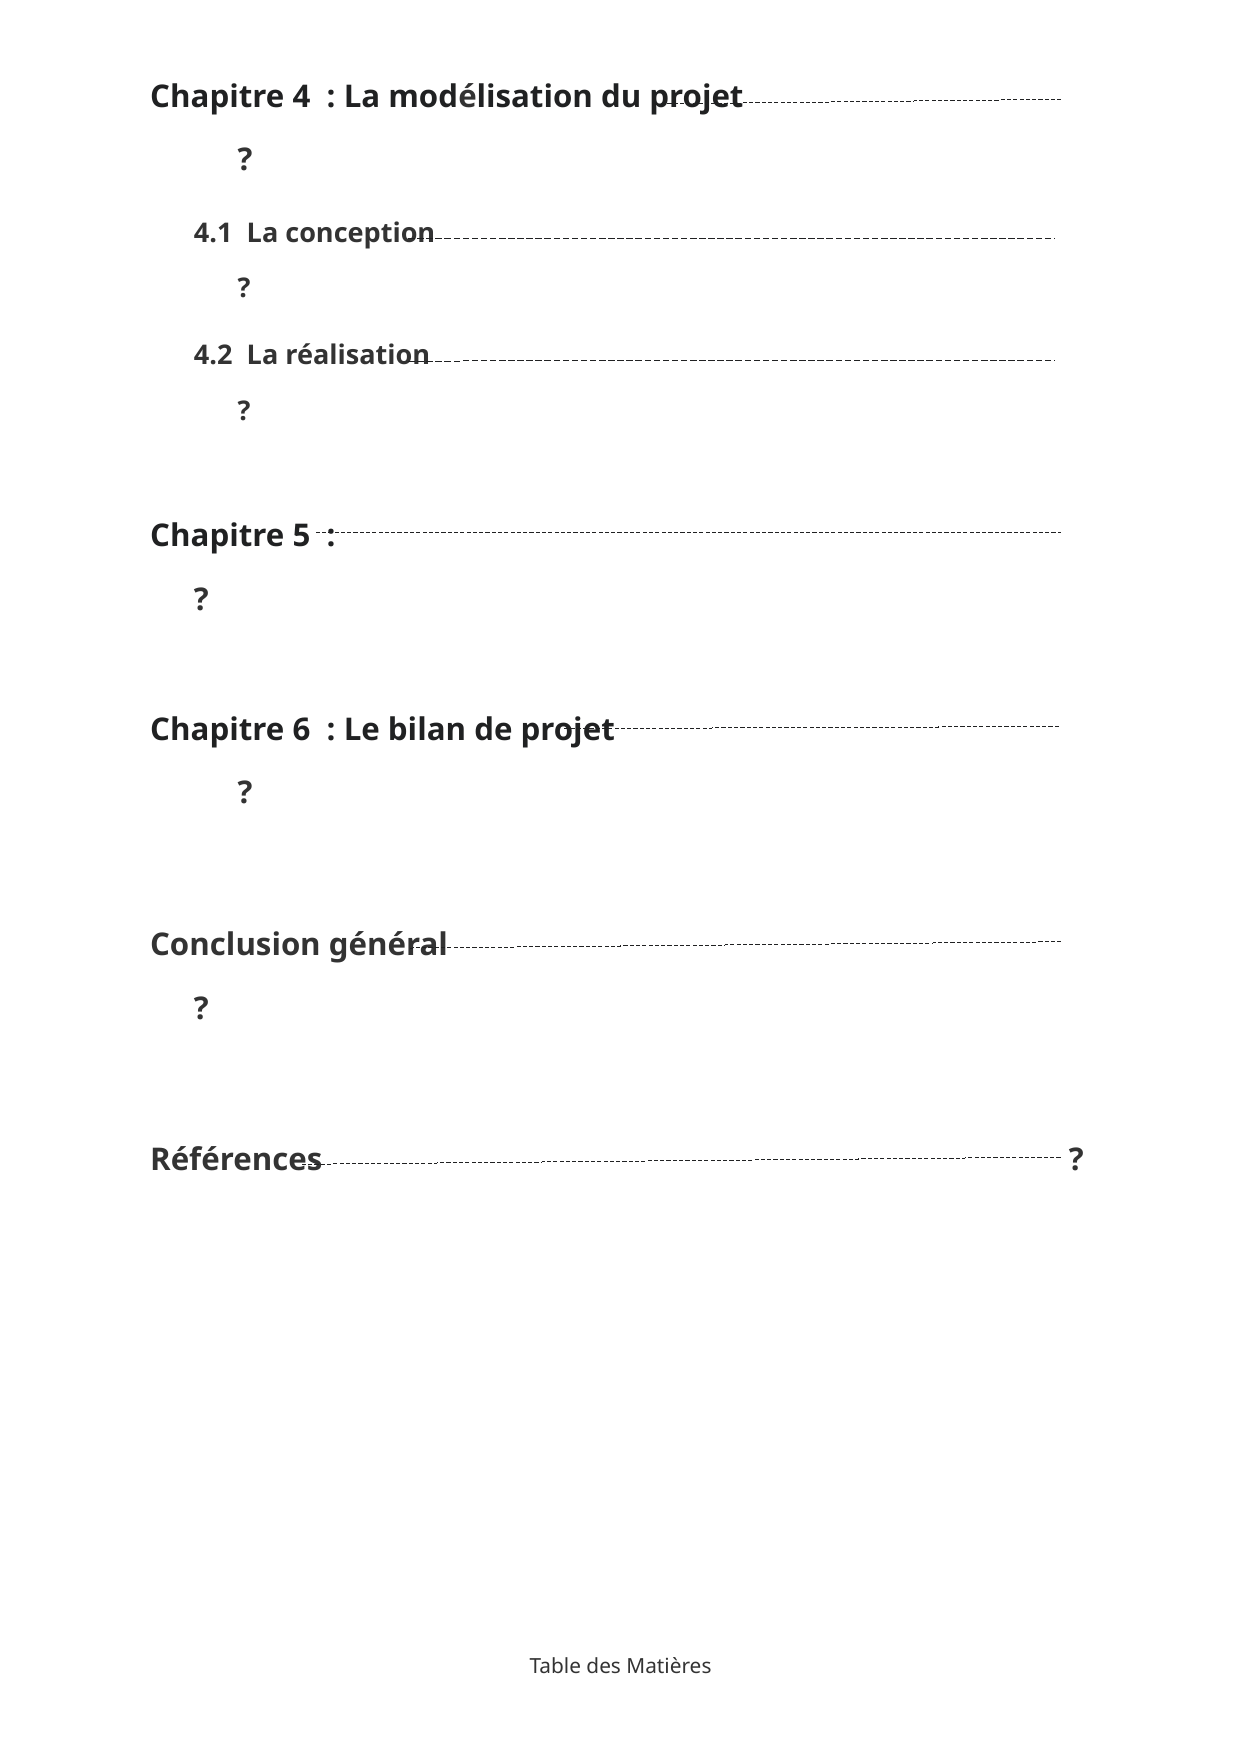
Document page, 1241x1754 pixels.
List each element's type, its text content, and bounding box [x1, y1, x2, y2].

text Chapitre 4 : La modélisation du projet ? [150, 73, 1091, 180]
text 4.1 La conception ? [194, 213, 1091, 305]
text 4.2 La réalisation ? [194, 336, 1091, 428]
text Chapitre 6 : Le bilan de projet ? [150, 707, 1091, 813]
text Chapitre 5 : ? [150, 513, 1091, 619]
text Références ? [150, 1137, 1091, 1180]
text Conclusion général ? [150, 922, 1091, 1028]
